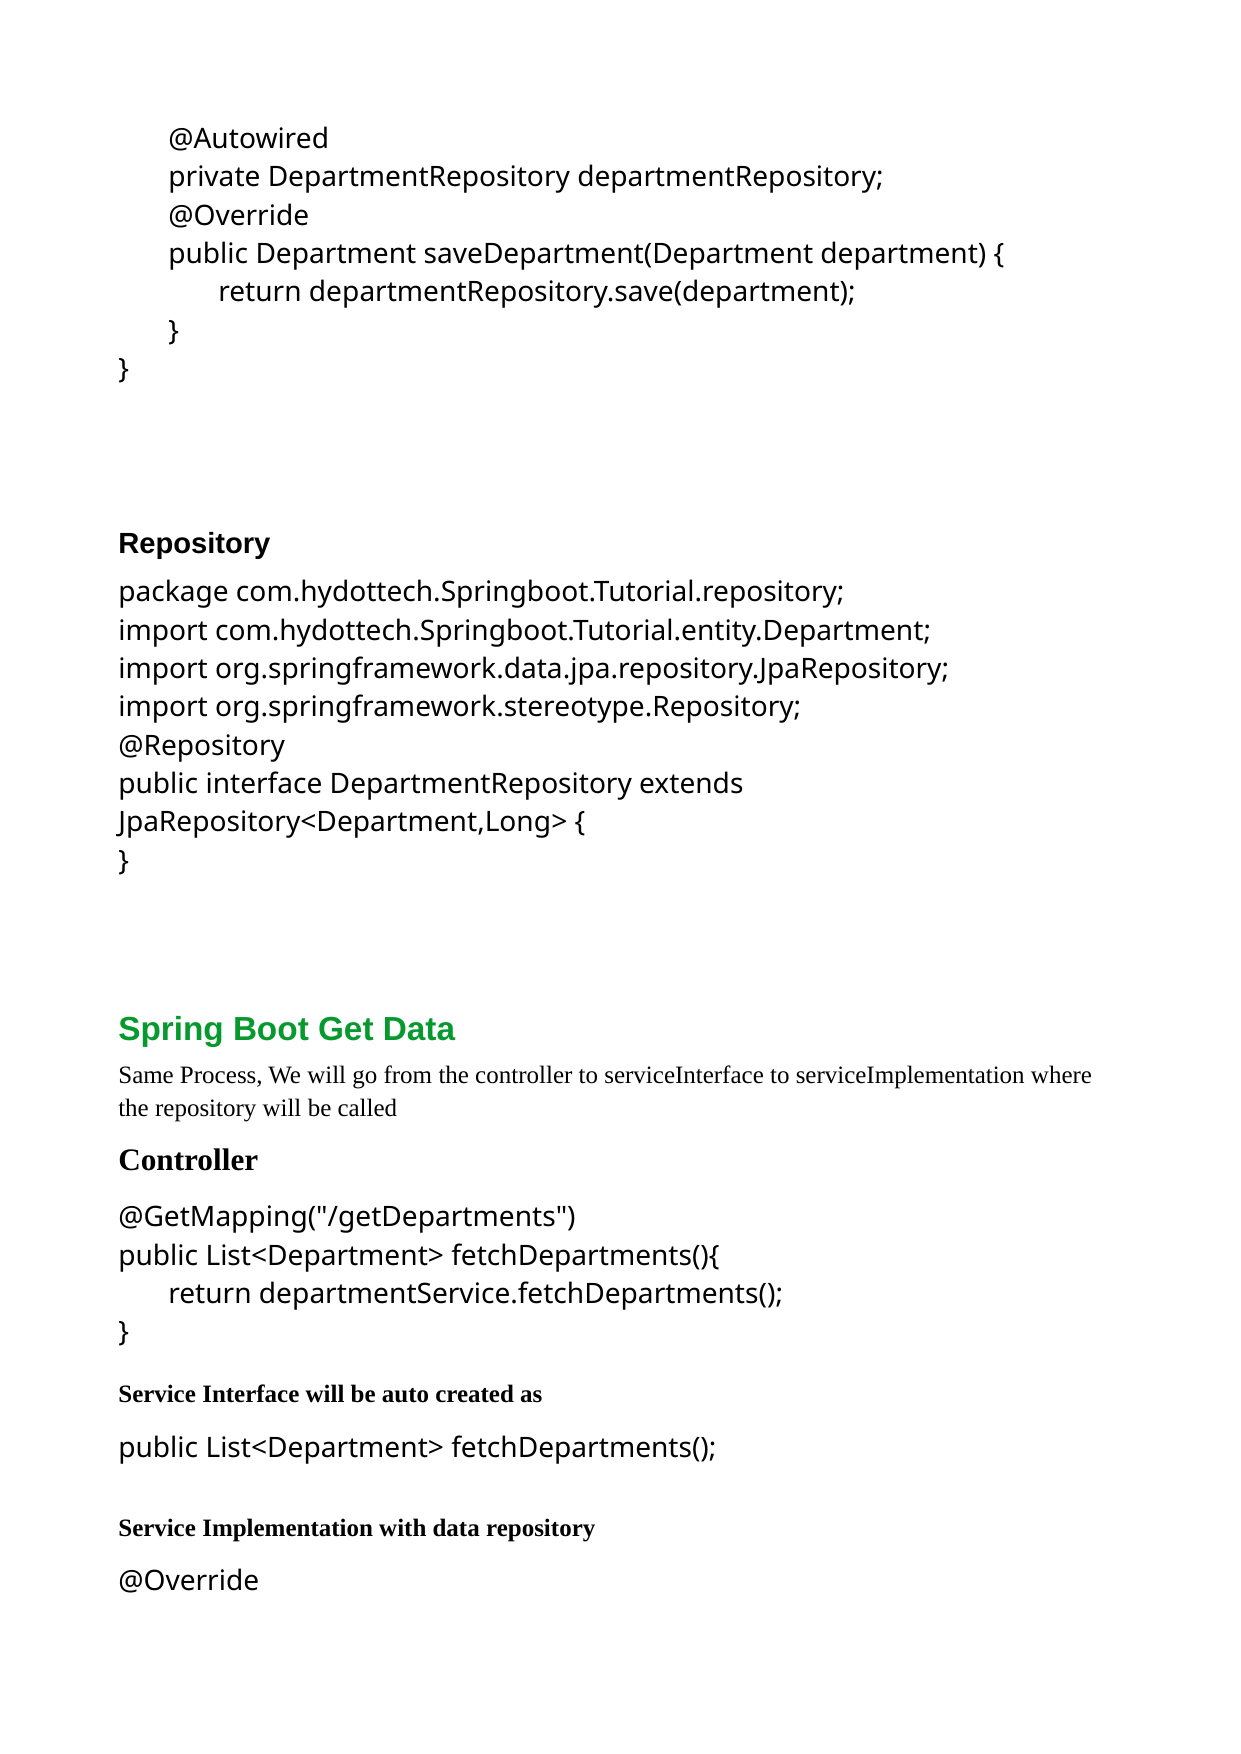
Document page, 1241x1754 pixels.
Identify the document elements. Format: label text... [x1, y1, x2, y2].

subtitle Repository [118, 526, 1122, 559]
text public interface DepartmentRepository extends JpaRepository<Department,Long> { [118, 763, 1122, 840]
subtitle Spring Boot Get Data [118, 1009, 1122, 1048]
text Same Process, We will go from the controller to serviceInterface to serviceImplementation where the repository will be called [118, 1060, 1122, 1122]
text package com.hydottech.Springboot.Tutorial.repository; [118, 572, 1122, 610]
text return departmentService.fetchDepartments(); [118, 1273, 1122, 1312]
text @Override [118, 1561, 1122, 1599]
text } [118, 840, 1122, 878]
text private DepartmentRepository departmentRepository; [118, 156, 1122, 195]
text return departmentRepository.save(department); [118, 271, 1122, 310]
text import org.springframework.data.jpa.repository.JpaRepository; [118, 648, 1122, 687]
text @Override [118, 195, 1122, 233]
text public Department saveDepartment(Department department) { [118, 233, 1122, 271]
text } [118, 1312, 1122, 1350]
text import com.hydottech.Springboot.Tutorial.entity.Department; [118, 610, 1122, 648]
text public List<Department> fetchDepartments(){ [118, 1235, 1122, 1273]
text @Repository [118, 725, 1122, 763]
text public List<Department> fetchDepartments(); [118, 1427, 1122, 1466]
text } [118, 348, 1122, 386]
text import org.springframework.stereotype.Repository; [118, 687, 1122, 725]
text @GetMapping("/getDepartments") [118, 1197, 1122, 1235]
text } [118, 310, 1122, 348]
text @Autowired [118, 118, 1122, 156]
text Controller [118, 1141, 1122, 1177]
text Service Implementation with data repository [118, 1513, 1122, 1542]
text Service Interface will be auto created as [118, 1379, 1122, 1408]
